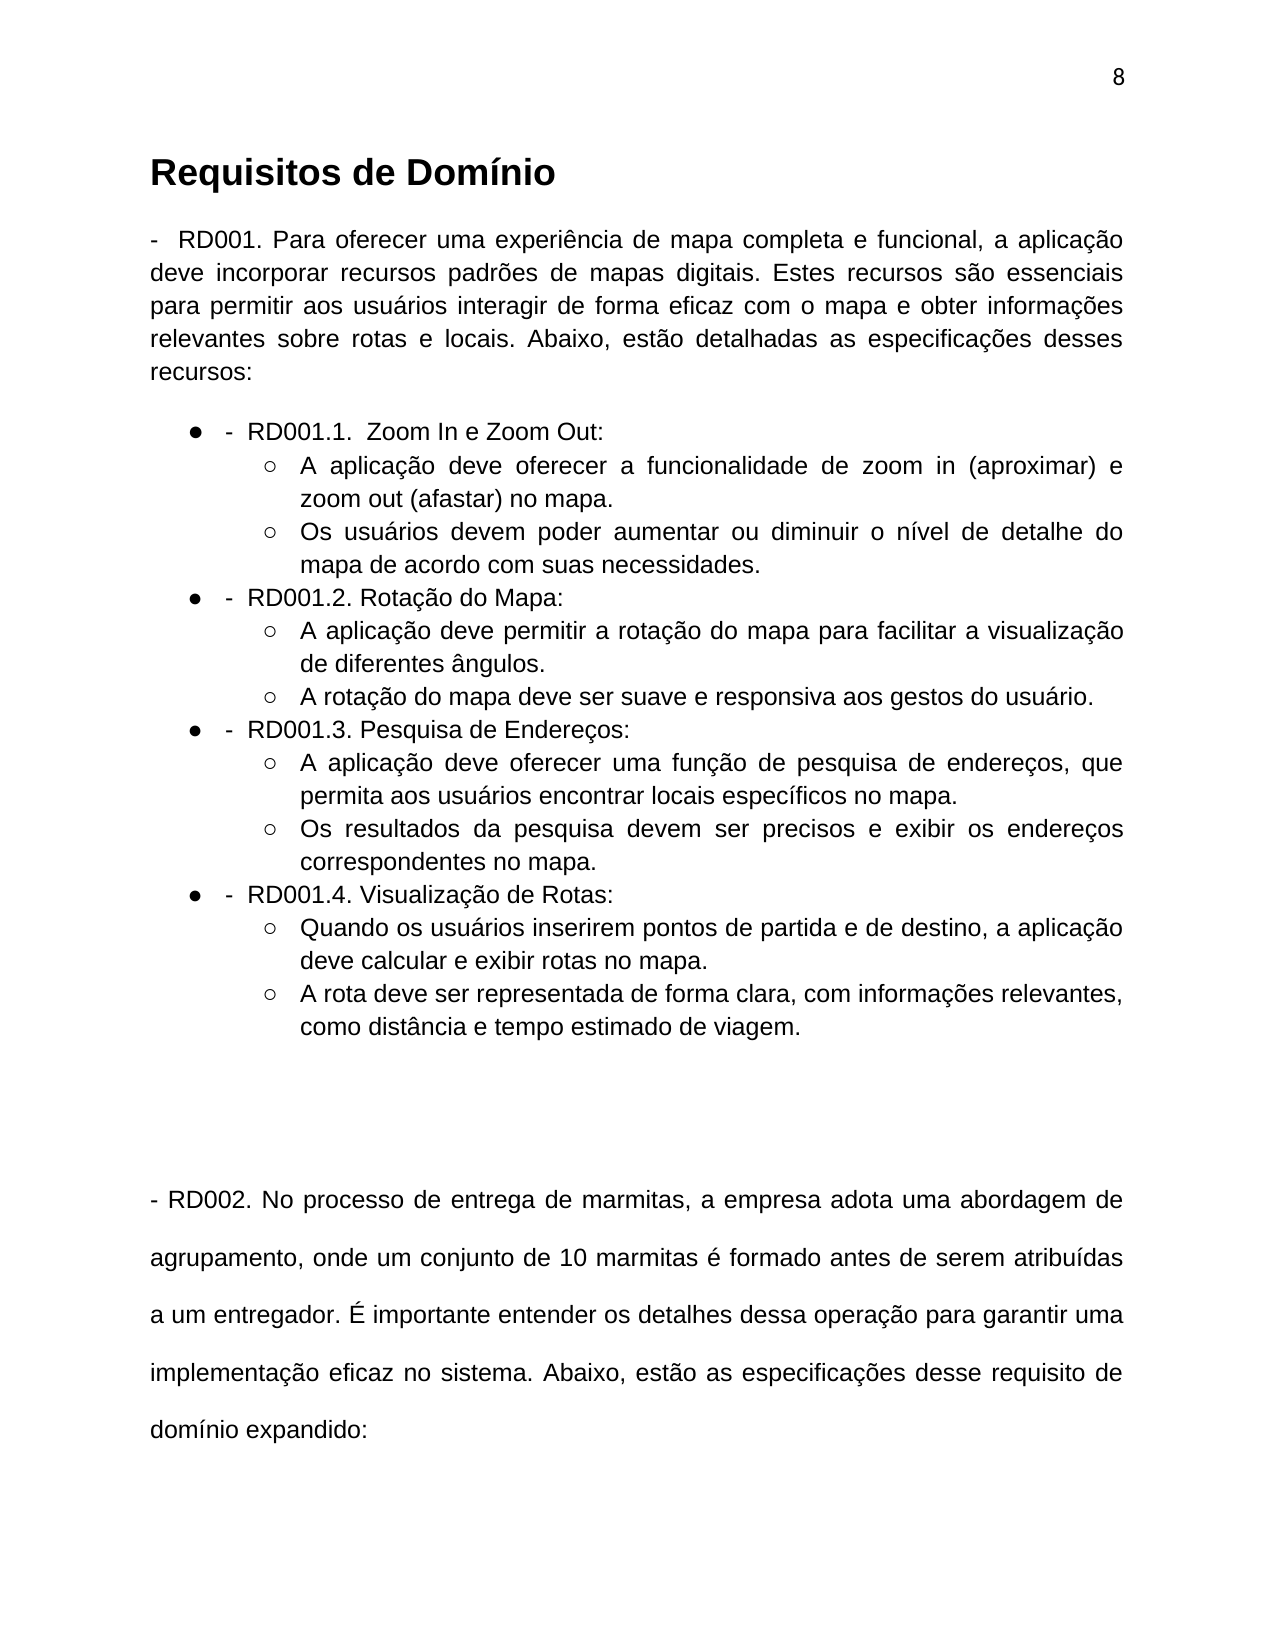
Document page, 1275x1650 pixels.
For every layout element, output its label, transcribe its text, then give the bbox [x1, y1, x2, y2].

subtitle Quando os usuários inserirem pontos de partida e de destino, a aplicação deve calcular e exibir rotas no mapa. [262, 913, 1125, 975]
subtitle Os usuários devem poder aumentar ou diminuir o nível de detalhe do mapa de acordo com suas necessidades. [262, 517, 1125, 578]
subtitle A aplicação deve permitir a rotação do mapa para facilitar a visualização de diferentes ângulos. [262, 616, 1125, 677]
subtitle - RD001.4. Visualização de Rotas: [187, 880, 1125, 909]
subtitle - RD001. Para oferecer uma experiência de mapa completa e funcional, a aplicação deve incorporar recursos padrões de mapas digitais. Estes recursos são essenciais para permitir aos usuários interagir de forma eficaz com o mapa e obter informações relevantes sobre rotas e locais. Abaixo, estão detalhadas as especificações desses recursos: [150, 224, 1125, 385]
subtitle Os resultados da pesquisa devem ser precisos e exibir os endereços correspondentes no mapa. [262, 814, 1125, 876]
text - RD002. No processo de entrega de marmitas, a empresa adota uma abordagem de agrupamento, onde um conjunto de 10 marmitas é formado antes de serem atribuídas a um entregador. É importante entender os detalhes dessa operação para garantir uma implementação eficaz no sistema. Abaixo, estão as especificações desse requisito de domínio expandido: [150, 1186, 1125, 1444]
subtitle - RD001.3. Pesquisa de Endereços: [187, 715, 1125, 743]
subtitle A rota deve ser representada de forma clara, com informações relevantes, como distância e tempo estimado de viagem. [262, 979, 1125, 1041]
subtitle - RD001.2. Rotação do Mapa: [187, 583, 1125, 611]
subtitle A aplicação deve oferecer uma função de pesquisa de endereços, que permita aos usuários encontrar locais específicos no mapa. [262, 748, 1125, 809]
subtitle - RD001.1. Zoom In e Zoom Out: [187, 415, 1125, 446]
subtitle Requisitos de Domínio [150, 150, 1125, 193]
subtitle A rotação do mapa deve ser suave e responsiva aos gestos do usuário. [262, 682, 1125, 711]
subtitle A aplicação deve oferecer a funcionalidade de zoom in (aproximar) e zoom out (afastar) no mapa. [262, 451, 1125, 512]
